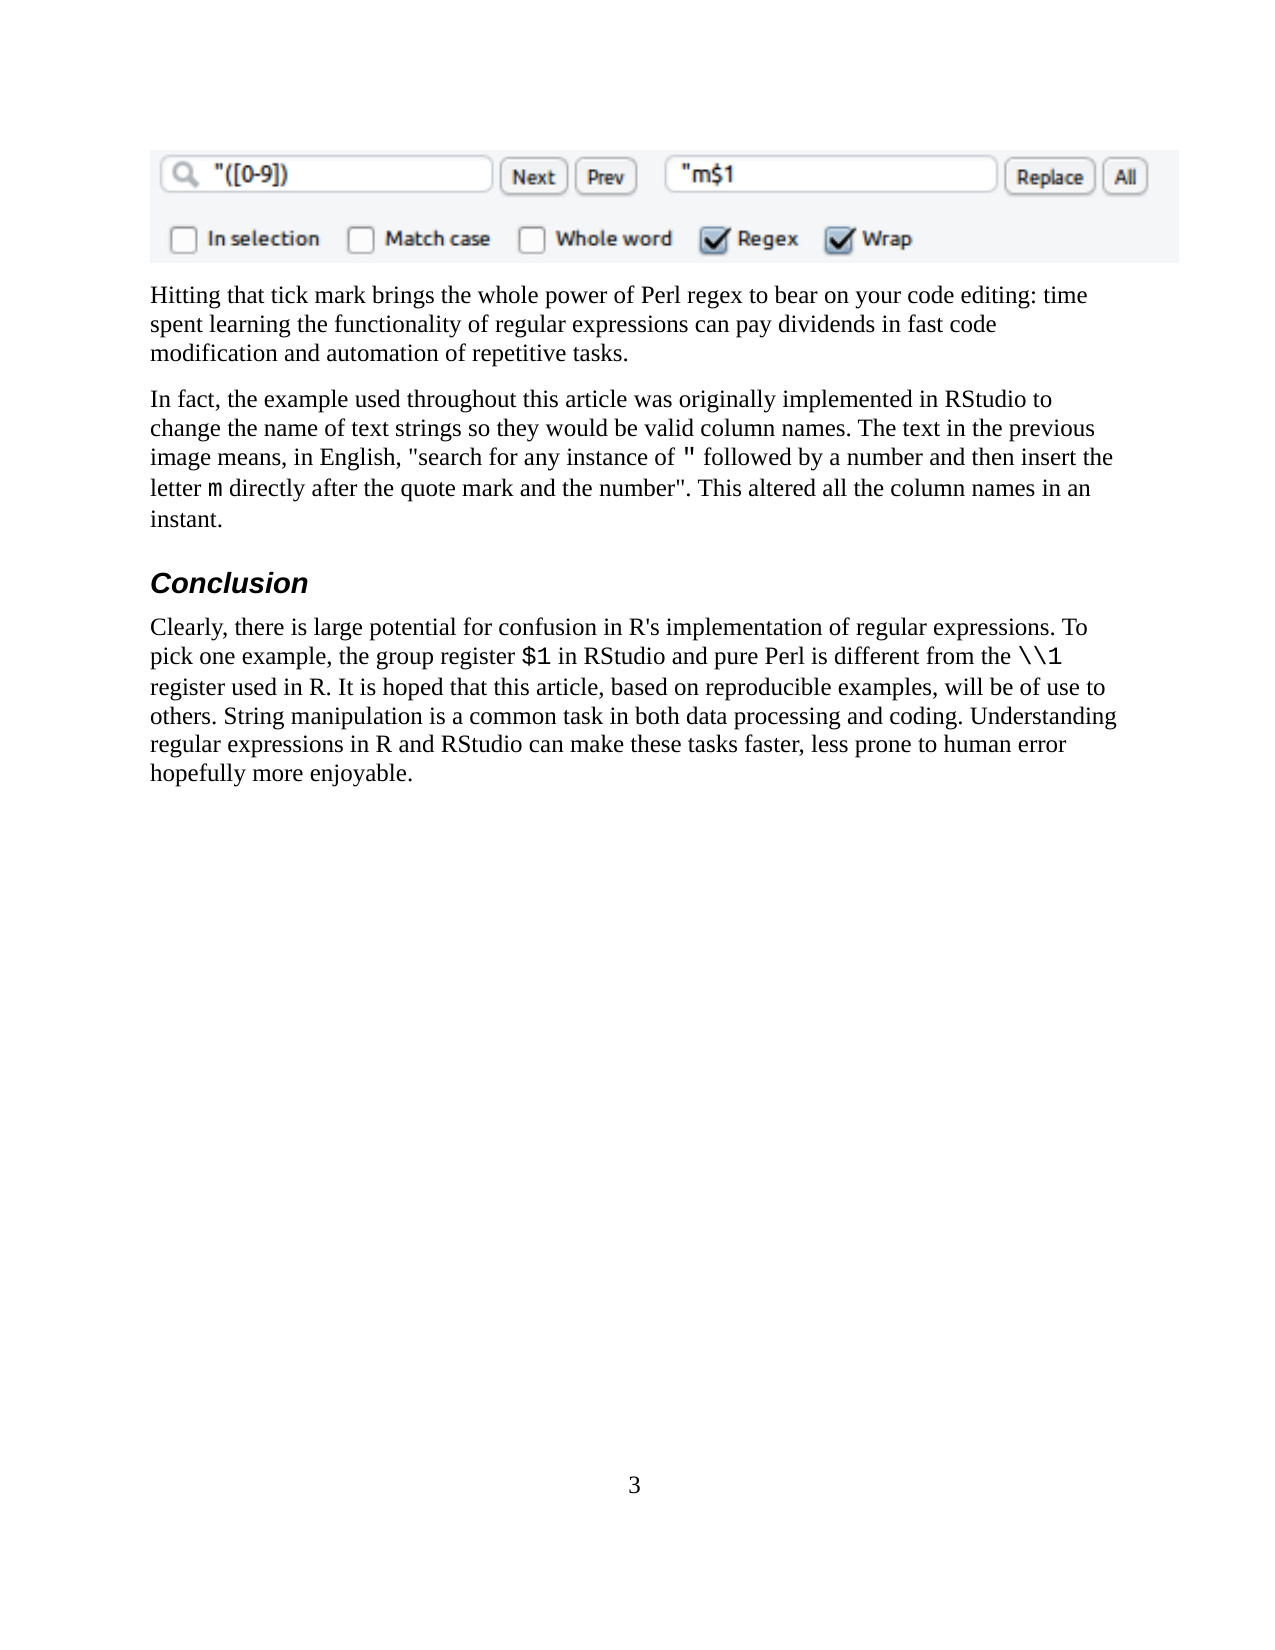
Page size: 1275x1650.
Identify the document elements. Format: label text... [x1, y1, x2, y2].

subtitle Conclusion [150, 566, 1125, 600]
text Hitting that tick mark brings the whole power of Perl regex to bear on your code editing: time spent learning the functionality of regular expressions can pay dividends in fast code modification and automation of repetitive tasks. [150, 280, 1125, 367]
text In fact, the example used throughout this article was originally implemented in RStudio to change the name of text strings so they would be valid column names. The text in the previous image means, in English, "search for any instance of " followed by a number and then insert the letter m directly after the quote mark and the number". This altered all the column names in an instant. [150, 384, 1125, 532]
text Clearly, there is large potential for confusion in R's implementation of regular expressions. To pick one example, the group register $1 in RStudio and pure Perl is different from the \\1 register used in R. It is hoped that this article, based on reproducible examples, will be of use to others. String manipulation is a common task in both data processing and coding. Understanding regular expressions in R and RStudio can make these tasks faster, less prone to human error hopefully more enjoyable. [150, 612, 1125, 787]
picture [150, 150, 1180, 263]
